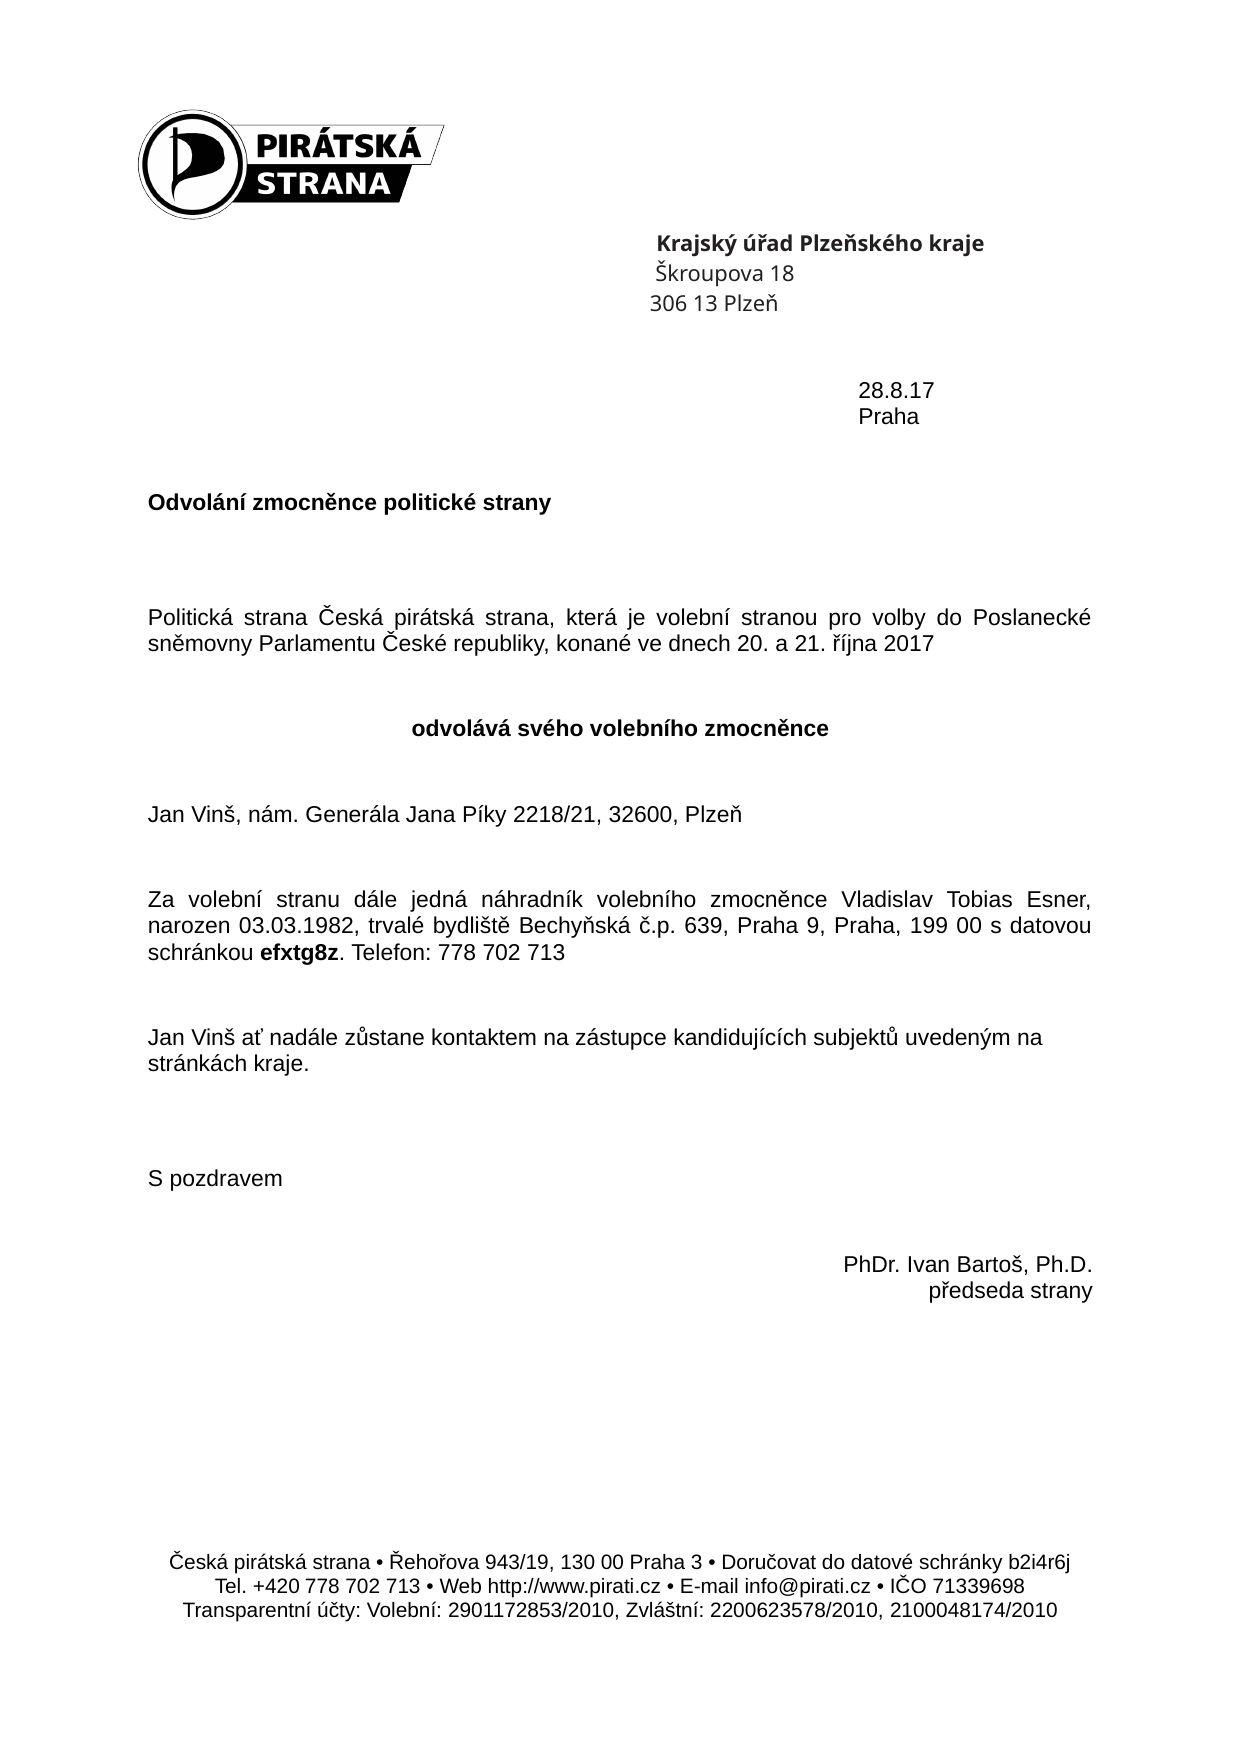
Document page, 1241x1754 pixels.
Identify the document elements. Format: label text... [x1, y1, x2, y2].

text Politická strana Česká pirátská strana, která je volební stranou pro volby do Poslanecké sněmovny Parlamentu České republiky, konané ve dnech 20. a 21. října 2017 [148, 604, 1093, 656]
table_header 28.8.17 [857, 377, 1092, 403]
text předseda strany [148, 1277, 1093, 1303]
table_cell Praha [857, 403, 1092, 430]
table_header [148, 377, 384, 403]
text S pozdravem [148, 1165, 1093, 1192]
text 306 13 Plzeň [649, 288, 1093, 317]
text PhDr. Ivan Bartoš, Ph.D. [148, 1251, 1093, 1277]
table_cell [148, 403, 384, 430]
text Jan Vinš, nám. Generála Jana Píky 2218/21, 32600, Plzeň [148, 801, 1093, 827]
table_cell [384, 403, 620, 430]
text Odvolání zmocněnce politické strany [148, 489, 1093, 515]
text Škroupova 18 [649, 258, 1093, 288]
picture [123, 94, 458, 234]
text odvolává svého volebního zmocněnce [148, 715, 1093, 742]
text Krajský úřad Plzeňského kraje [649, 228, 1093, 258]
table_header [620, 377, 857, 403]
table_cell [620, 403, 857, 430]
text Za volební stranu dále jedná náhradník volebního zmocněnce Vladislav Tobias Esner, narozen 03.03.1982, trvalé bydliště Bechyňská č.p. 639, Praha 9, Praha, 199 00 s datovou schránkou efxtg8z. Telefon: 778 702 713 [148, 886, 1093, 965]
table_header [384, 377, 620, 403]
text Jan Vinš ať nadále zůstane kontaktem na zástupce kandidujících subjektů uvedeným na stránkách kraje. [148, 1024, 1093, 1077]
